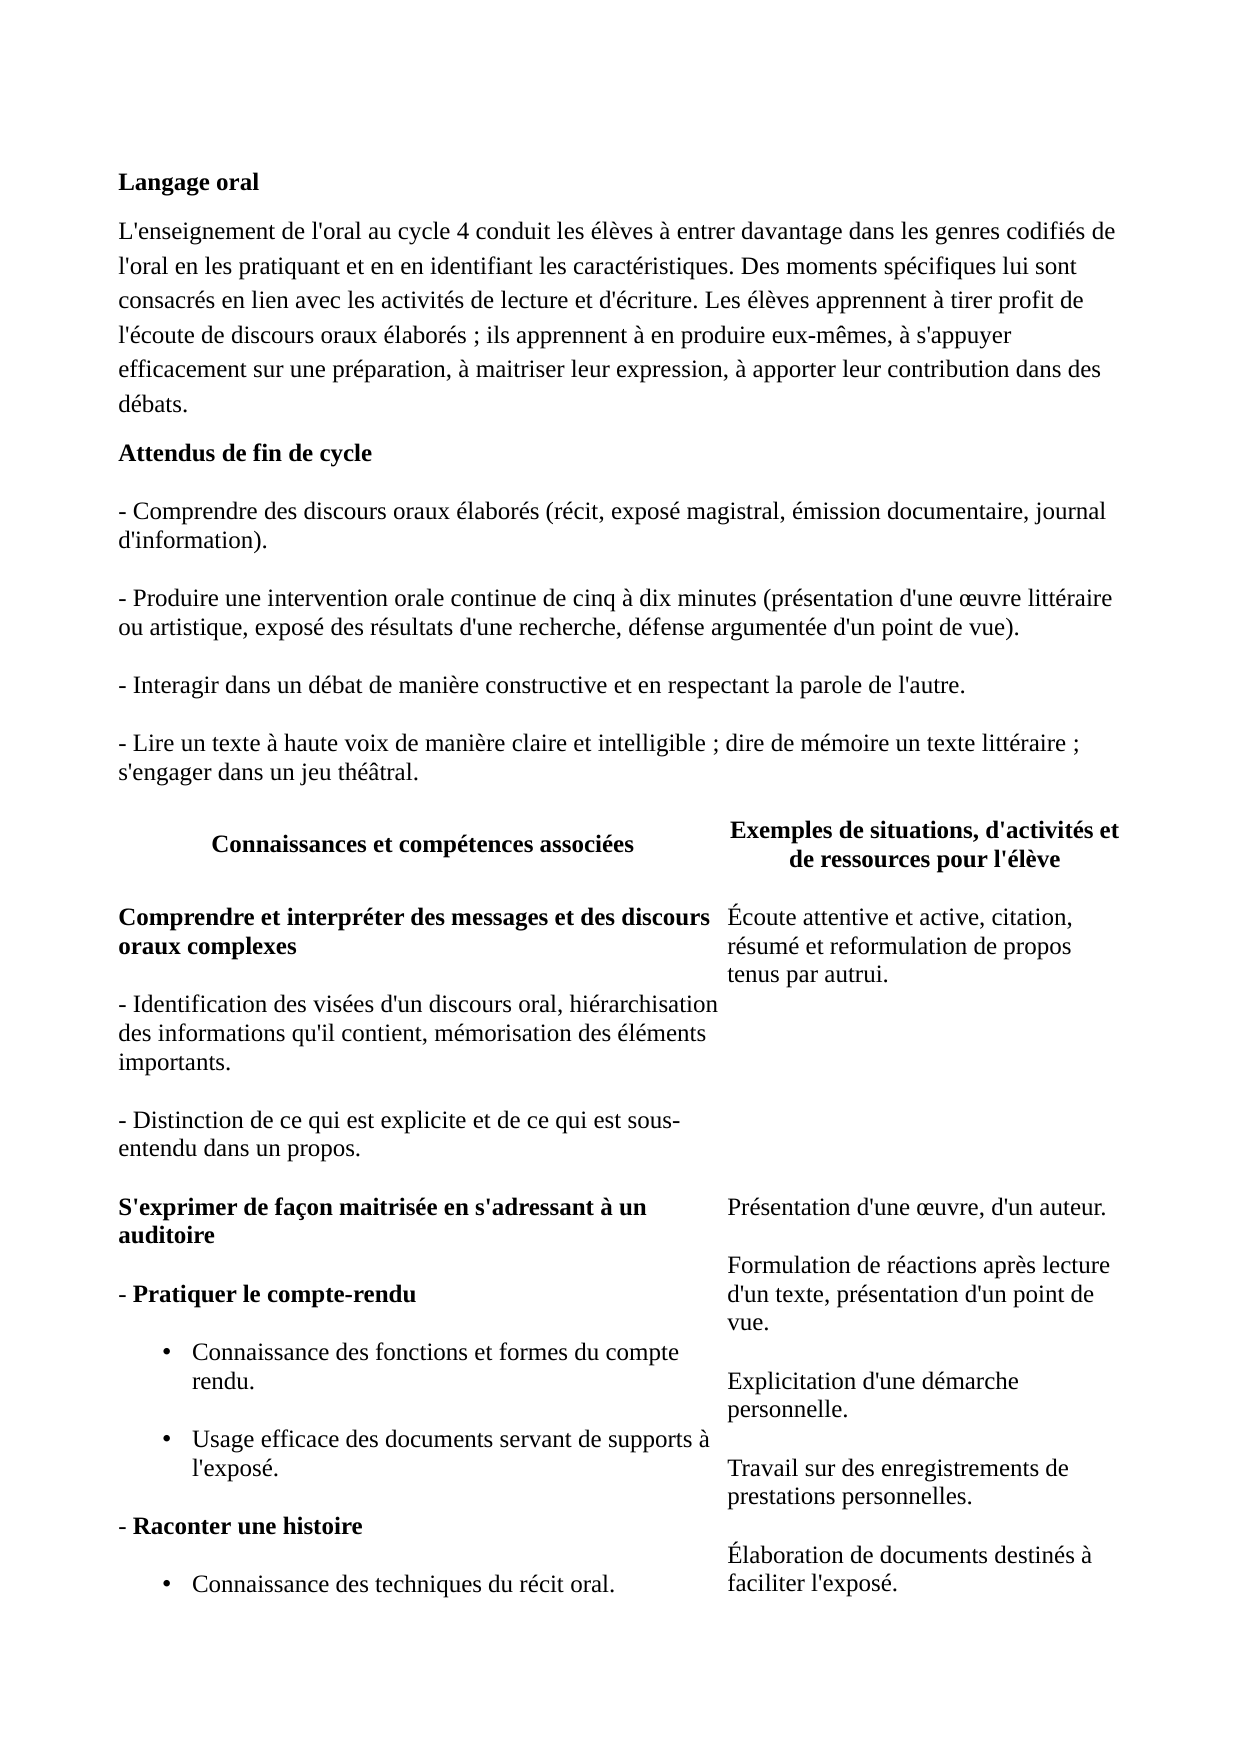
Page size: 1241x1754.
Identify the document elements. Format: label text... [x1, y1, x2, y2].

table_cell Comprendre et interpréter des messages et des discours oraux complexes - Identification des visées d'un discours oral, hiérarchisation des informations qu'il contient, mémorisation des éléments importants. - Distinction de ce qui est explicite et de ce qui est sous-entendu dans un propos. [118, 902, 727, 1192]
text L'enseignement de l'oral au cycle 4 conduit les élèves à entrer davantage dans les genres codifiés de l'oral en les pratiquant et en en identifiant les caractéristiques. Des moments spécifiques lui sont consacrés en lien avec les activités de lecture et d'écriture. Les élèves apprennent à tirer profit de l'écoute de discours oraux élaborés ; ils apprennent à en produire eux-mêmes, à s'appuyer efficacement sur une préparation, à maitriser leur expression, à apporter leur contribution dans des débats. [118, 216, 1122, 417]
table_header Attendus de fin de cycle [118, 438, 1122, 496]
table_cell Présentation d'une œuvre, d'un auteur. Formulation de réactions après lecture d'un texte, présentation d'un point de vue. Explicitation d'une démarche personnelle. Travail sur des enregistrements de prestations personnelles. Élaboration de documents destinés à faciliter l'exposé. [727, 1192, 1122, 1627]
table_cell Écoute attentive et active, citation, résumé et reformulation de propos tenus par autrui. [727, 902, 1122, 1192]
text Langage oral [118, 167, 1122, 196]
table_cell Connaissances et compétences associées [118, 815, 727, 902]
table_cell - Comprendre des discours oraux élaborés (récit, exposé magistral, émission documentaire, journal d'information). - Produire une intervention orale continue de cinq à dix minutes (présentation d'une œuvre littéraire ou artistique, exposé des résultats d'une recherche, défense argumentée d'un point de vue). - Interagir dans un débat de manière constructive et en respectant la parole de l'autre. - Lire un texte à haute voix de manière claire et intelligible ; dire de mémoire un texte littéraire ; s'engager dans un jeu théâtral. [118, 496, 1122, 815]
table_cell S'exprimer de façon maitrisée en s'adressant à un auditoire - Pratiquer le compte-rendu Connaissance des fonctions et formes du compte rendu. Usage efficace des documents servant de supports à l'exposé. - Raconter une histoire Connaissance des techniques du récit oral. [118, 1192, 727, 1627]
table_cell Exemples de situations, d'activités et de ressources pour l'élève [727, 815, 1122, 902]
